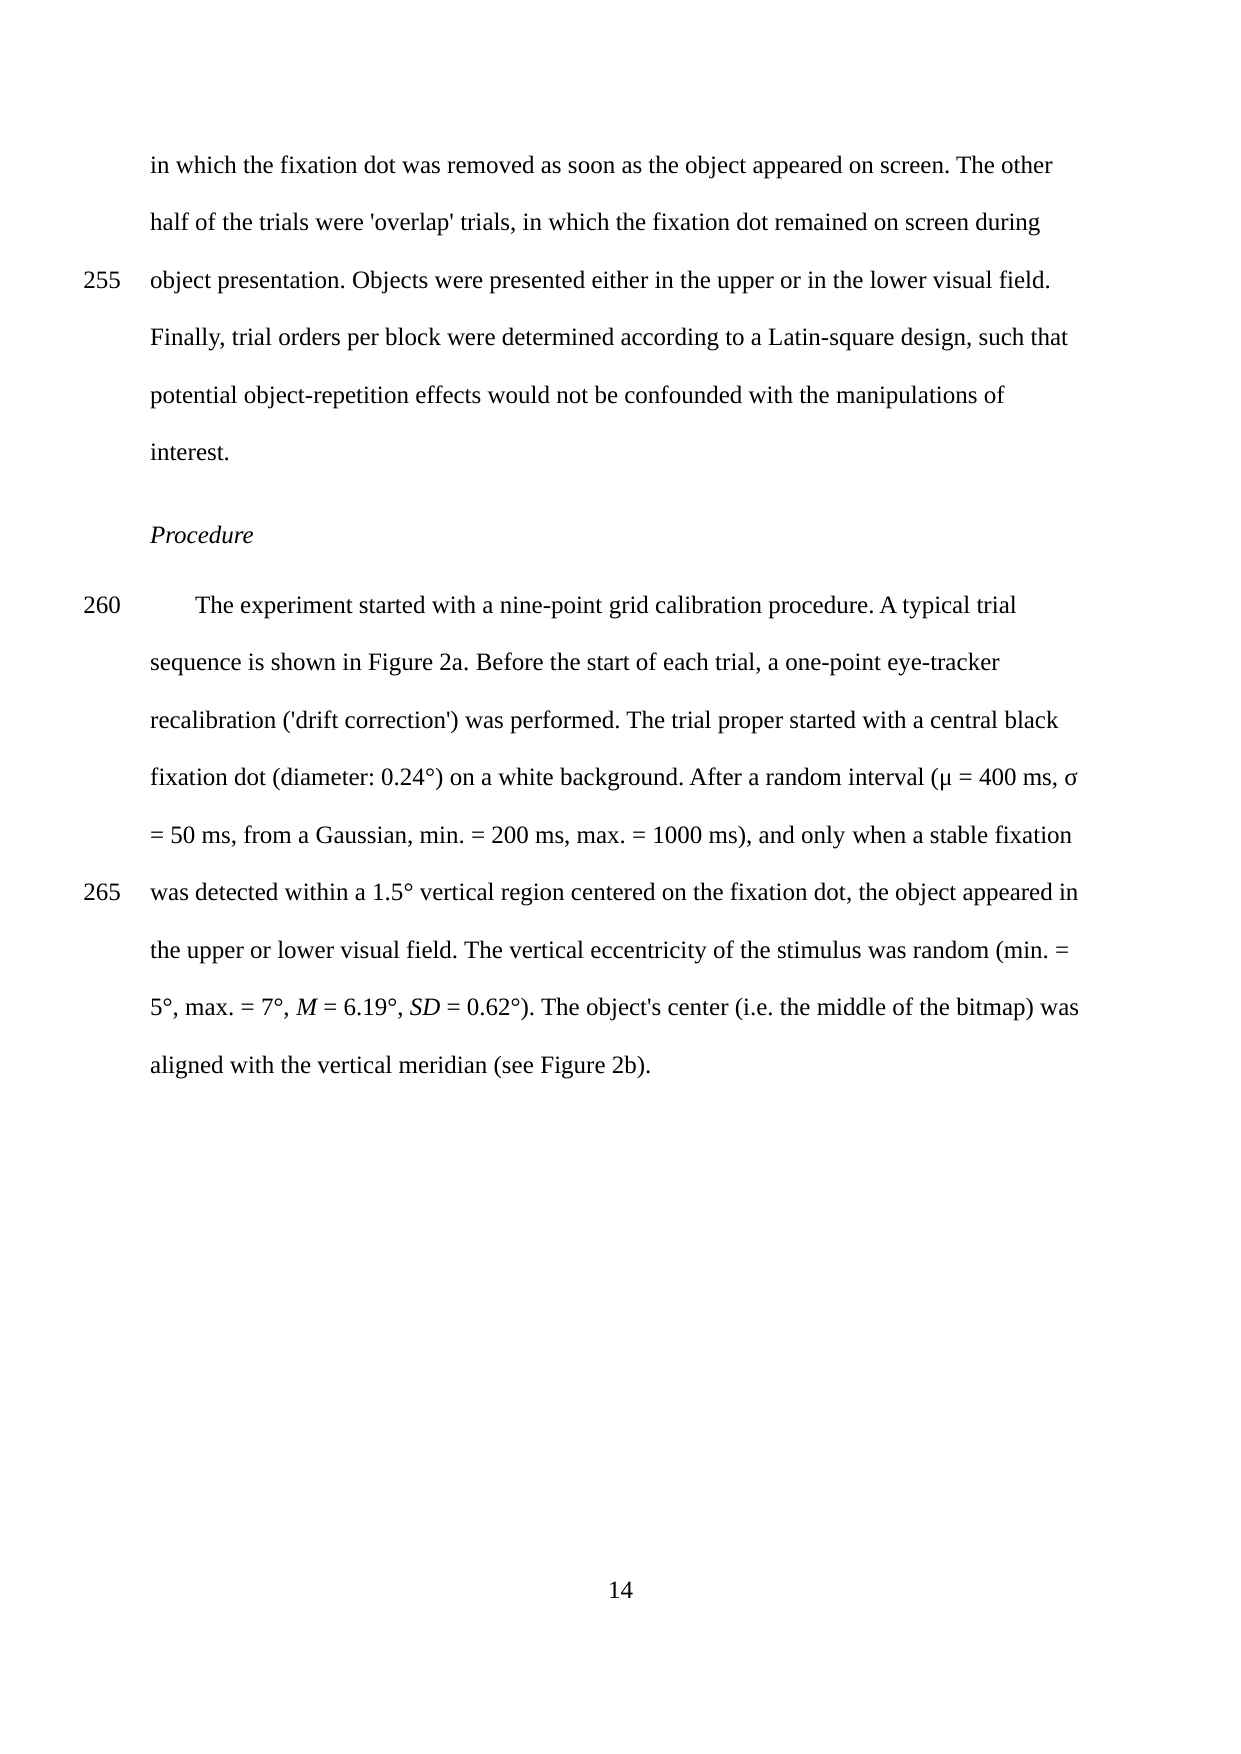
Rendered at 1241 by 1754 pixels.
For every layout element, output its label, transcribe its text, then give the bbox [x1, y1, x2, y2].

text The experiment started with a nine-point grid calibration procedure. A typical trial sequence is shown in Figure 2a. Before the start of each trial, a one-point eye-tracker recalibration ('drift correction') was performed. The trial proper started with a central black fixation dot (diameter: 0.24°) on a white background. After a random interval (μ = 400 ms, σ = 50 ms, from a Gaussian, min. = 200 ms, max. = 1000 ms), and only when a stable fixation was detected within a 1.5° vertical region centered on the fixation dot, the object appeared in the upper or lower visual field. The vertical eccentricity of the stimulus was random (min. = 5°, max. = 7°, M = 6.19°, SD = 0.62°). The object's center (i.e. the middle of the bitmap) was aligned with the vertical meridian (see Figure 2b). [150, 590, 1091, 1079]
text in which the fixation dot was removed as soon as the object appeared on screen. The other half of the trials were 'overlap' trials, in which the fixation dot remained on screen during object presentation. Objects were presented either in the upper or in the lower visual field. Finally, trial orders per block were determined according to a Latin-square design, such that potential object-repetition effects would not be confounded with the manipulations of interest. [150, 150, 1091, 466]
subtitle Procedure [150, 520, 1091, 549]
